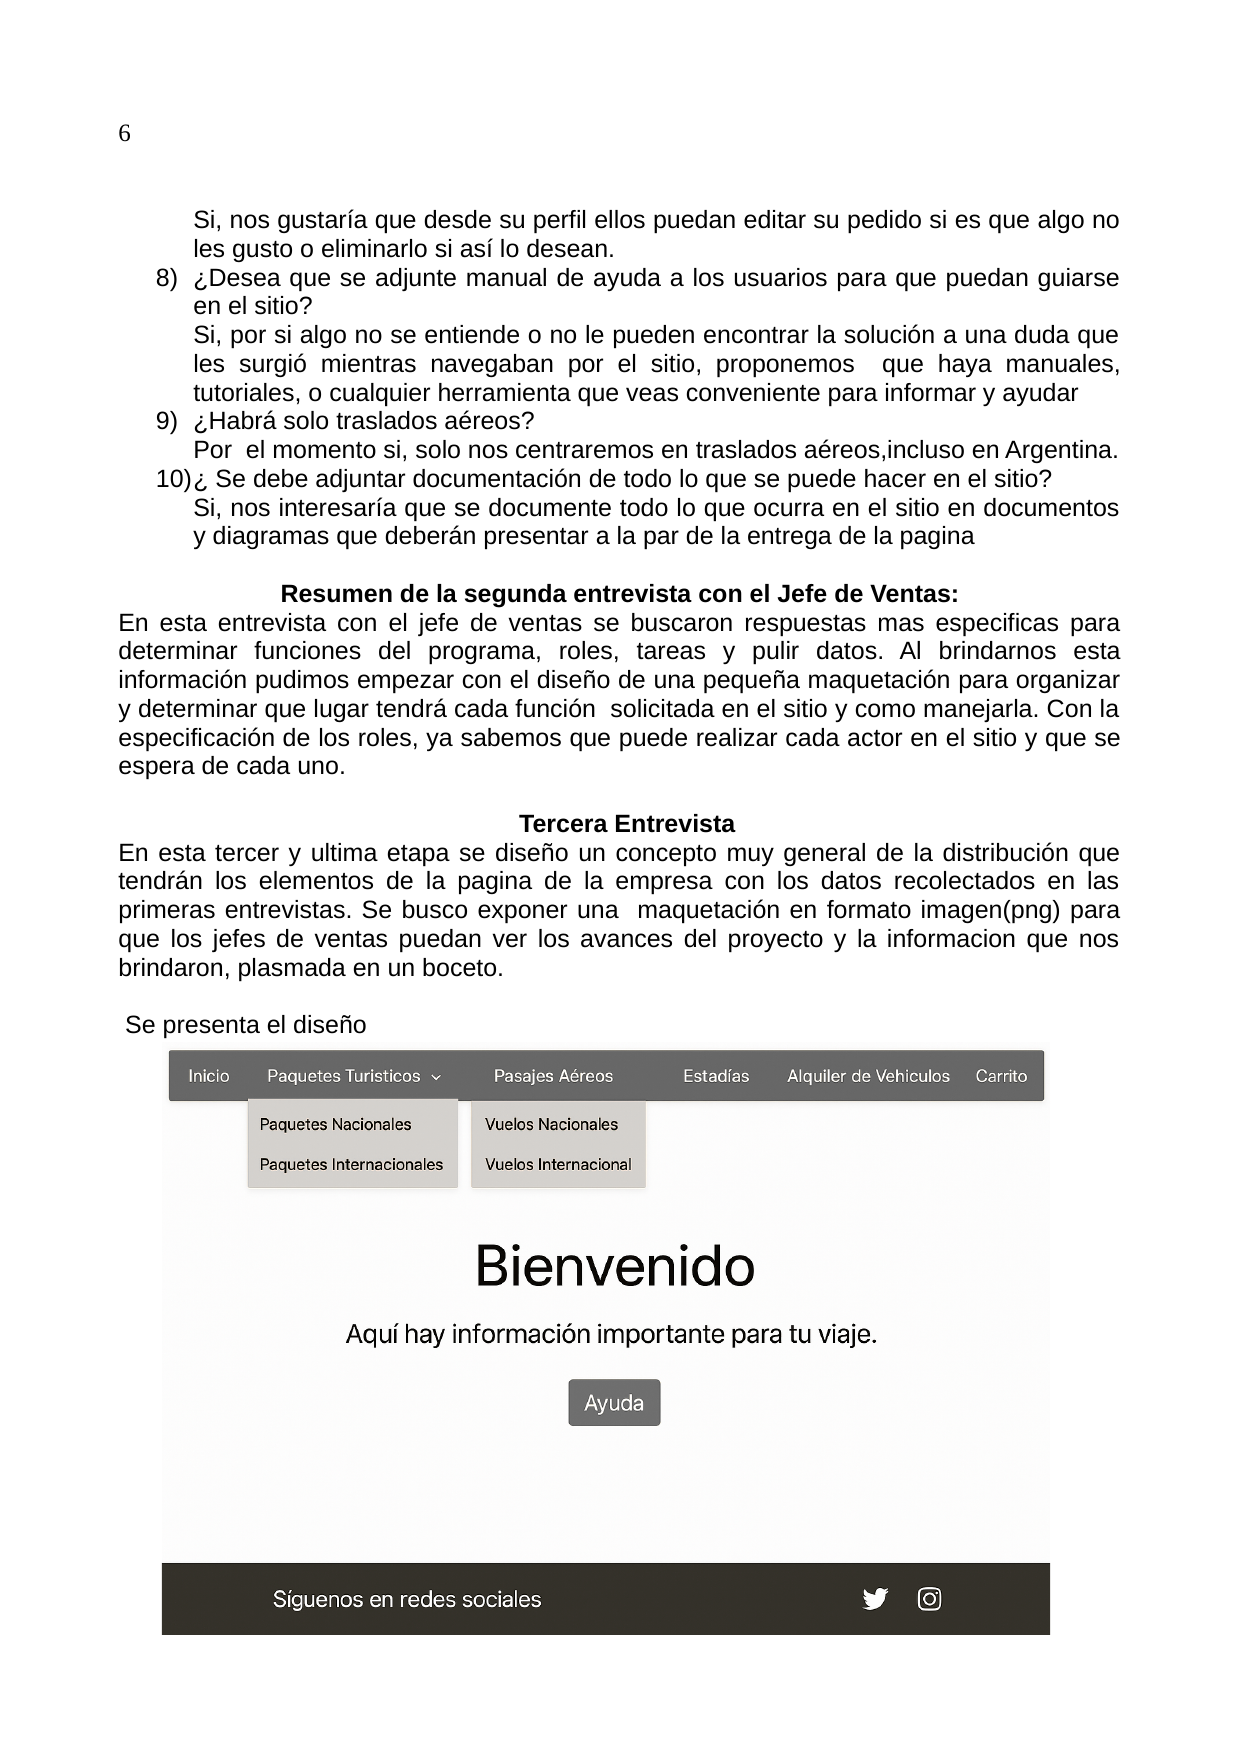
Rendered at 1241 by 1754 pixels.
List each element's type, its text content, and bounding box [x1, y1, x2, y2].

list ¿Desea que se adjunte manual de ayuda a los usuarios para que puedan guiarse en el sitio? [156, 263, 1122, 320]
text Se presenta el diseño [118, 1010, 1122, 1039]
text Resumen de la segunda entrevista con el Jefe de Ventas: [118, 579, 1122, 608]
text En esta entrevista con el jefe de ventas se buscaron respuestas mas especificas para determinar funciones del programa, roles, tareas y pulir datos. Al brindarnos esta información pudimos empezar con el diseño de una pequeña maquetación para organizar y determinar que lugar tendrá cada función solicitada en el sitio y como manejarla. Con la especificación de los roles, ya sabemos que puede realizar cada actor en el sitio y que se espera de cada uno. [118, 608, 1122, 780]
list Si, nos gustaría que desde su perfil ellos puedan editar su pedido si es que algo no les gusto o eliminarlo si así lo desean. [156, 205, 1122, 263]
picture [161, 1042, 1051, 1635]
text En esta tercer y ultima etapa se diseño un concepto muy general de la distribución que tendrán los elementos de la pagina de la empresa con los datos recolectados en las primeras entrevistas. Se busco exponer una maquetación en formato imagen(png) para que los jefes de ventas puedan ver los avances del proyecto y la informacion que nos brindaron, plasmada en un boceto. [118, 838, 1122, 981]
list Si, por si algo no se entiende o no le pueden encontrar la solución a una duda que les surgió mientras navegaban por el sitio, proponemos que haya manuales, tutoriales, o cualquier herramienta que veas conveniente para informar y ayudar [156, 320, 1122, 406]
list Por el momento si, solo nos centraremos en traslados aéreos,incluso en Argentina. [156, 435, 1122, 464]
list ¿ Se debe adjuntar documentación de todo lo que se puede hacer en el sitio? [156, 464, 1122, 493]
list ¿Habrá solo traslados aéreos? [156, 406, 1122, 435]
text Tercera Entrevista [118, 809, 1122, 838]
list Si, nos interesaría que se documente todo lo que ocurra en el sitio en documentos y diagramas que deberán presentar a la par de la entrega de la pagina [156, 493, 1122, 550]
